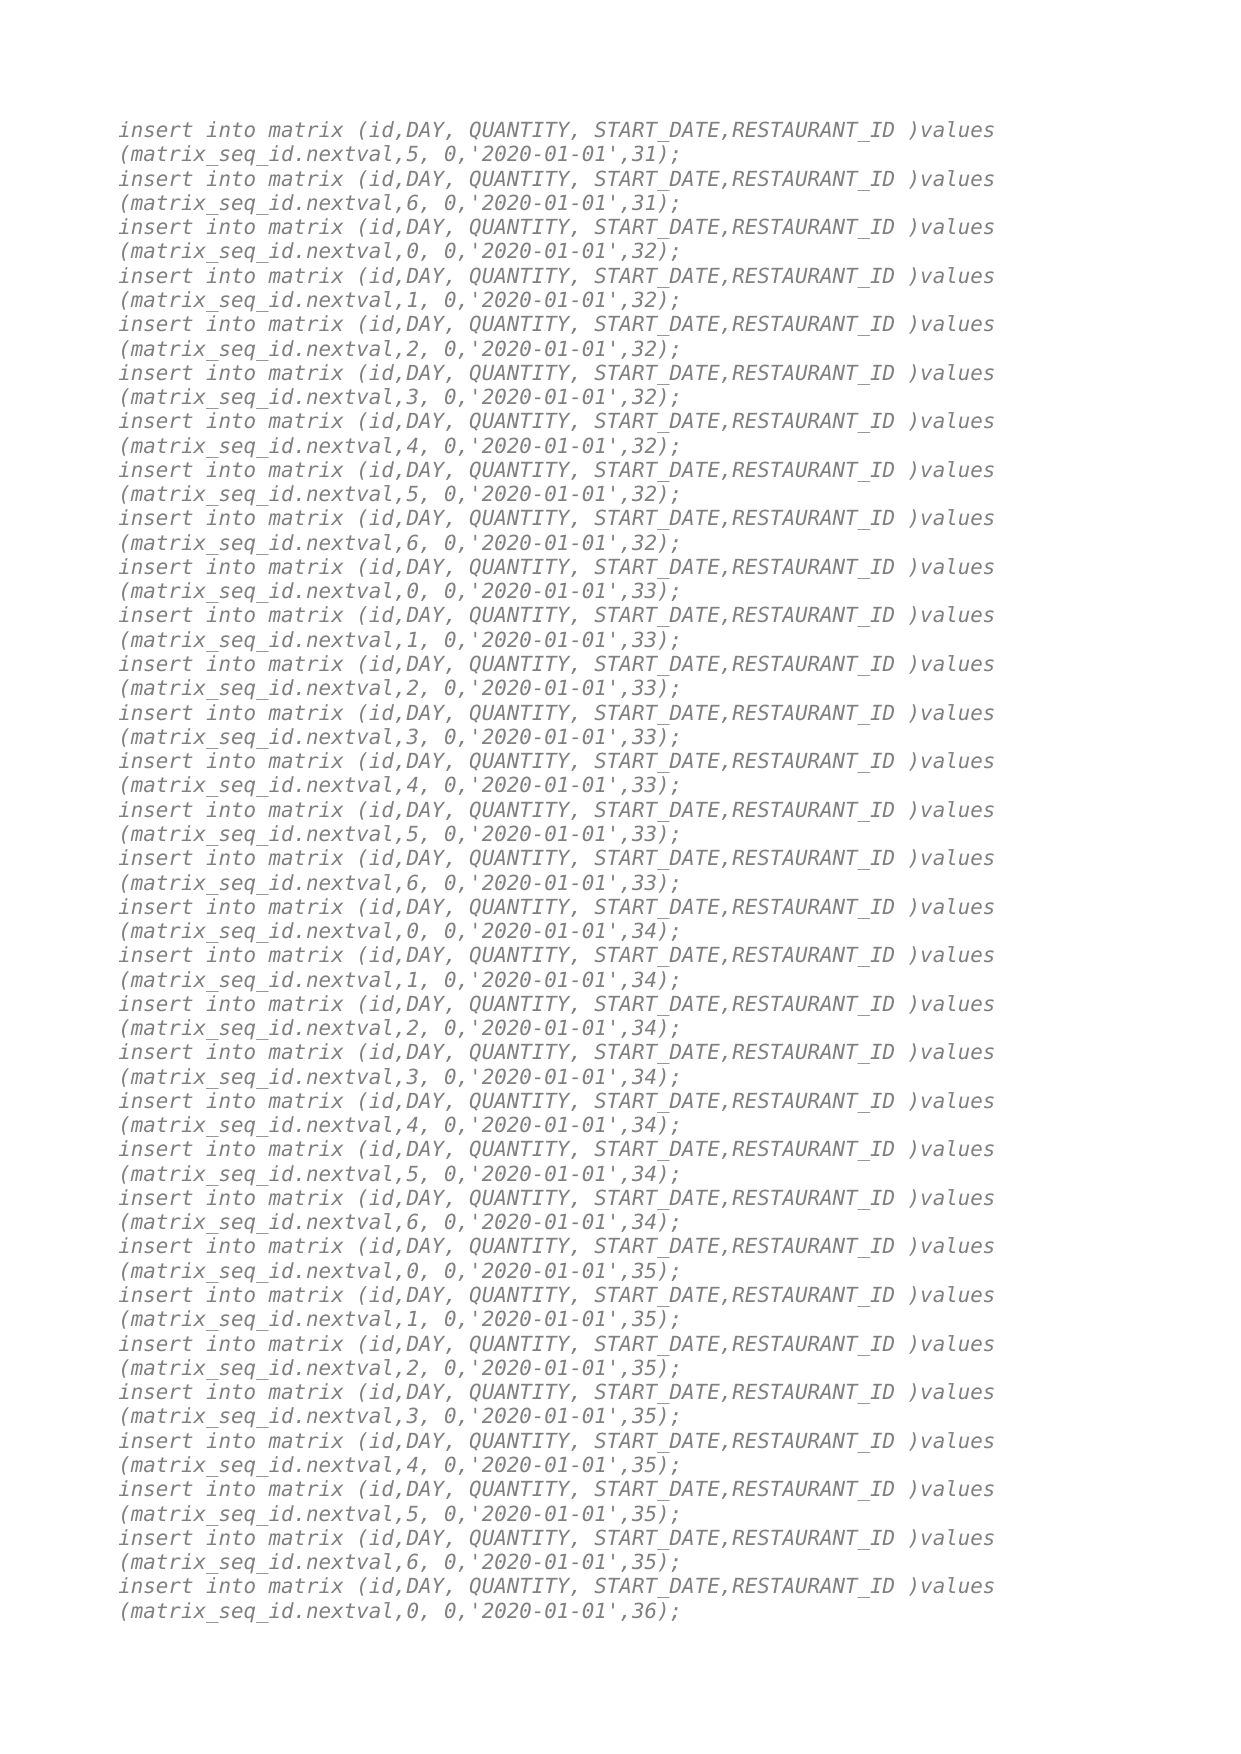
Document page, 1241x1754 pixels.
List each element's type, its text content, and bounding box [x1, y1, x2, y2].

text insert into matrix (id,DAY, QUANTITY, START_DATE,RESTAURANT_ID )values (matrix_seq_id.nextval,6, 0,'2020-01-01',32); [118, 506, 1122, 555]
text insert into matrix (id,DAY, QUANTITY, START_DATE,RESTAURANT_ID )values (matrix_seq_id.nextval,1, 0,'2020-01-01',34); [118, 943, 1122, 992]
text insert into matrix (id,DAY, QUANTITY, START_DATE,RESTAURANT_ID )values (matrix_seq_id.nextval,4, 0,'2020-01-01',35); [118, 1429, 1122, 1477]
text insert into matrix (id,DAY, QUANTITY, START_DATE,RESTAURANT_ID )values (matrix_seq_id.nextval,5, 0,'2020-01-01',34); [118, 1137, 1122, 1186]
text insert into matrix (id,DAY, QUANTITY, START_DATE,RESTAURANT_ID )values (matrix_seq_id.nextval,3, 0,'2020-01-01',35); [118, 1380, 1122, 1429]
text insert into matrix (id,DAY, QUANTITY, START_DATE,RESTAURANT_ID )values (matrix_seq_id.nextval,0, 0,'2020-01-01',32); [118, 215, 1122, 264]
text insert into matrix (id,DAY, QUANTITY, START_DATE,RESTAURANT_ID )values (matrix_seq_id.nextval,6, 0,'2020-01-01',31); [118, 167, 1122, 215]
text insert into matrix (id,DAY, QUANTITY, START_DATE,RESTAURANT_ID )values (matrix_seq_id.nextval,4, 0,'2020-01-01',33); [118, 749, 1122, 798]
text insert into matrix (id,DAY, QUANTITY, START_DATE,RESTAURANT_ID )values (matrix_seq_id.nextval,1, 0,'2020-01-01',32); [118, 264, 1122, 312]
text insert into matrix (id,DAY, QUANTITY, START_DATE,RESTAURANT_ID )values (matrix_seq_id.nextval,0, 0,'2020-01-01',36); [118, 1574, 1122, 1623]
text insert into matrix (id,DAY, QUANTITY, START_DATE,RESTAURANT_ID )values (matrix_seq_id.nextval,5, 0,'2020-01-01',33); [118, 798, 1122, 846]
text insert into matrix (id,DAY, QUANTITY, START_DATE,RESTAURANT_ID )values (matrix_seq_id.nextval,6, 0,'2020-01-01',33); [118, 846, 1122, 895]
text insert into matrix (id,DAY, QUANTITY, START_DATE,RESTAURANT_ID )values (matrix_seq_id.nextval,1, 0,'2020-01-01',33); [118, 603, 1122, 652]
text insert into matrix (id,DAY, QUANTITY, START_DATE,RESTAURANT_ID )values (matrix_seq_id.nextval,0, 0,'2020-01-01',34); [118, 895, 1122, 943]
text insert into matrix (id,DAY, QUANTITY, START_DATE,RESTAURANT_ID )values (matrix_seq_id.nextval,5, 0,'2020-01-01',31); [118, 118, 1122, 167]
text insert into matrix (id,DAY, QUANTITY, START_DATE,RESTAURANT_ID )values (matrix_seq_id.nextval,3, 0,'2020-01-01',33); [118, 701, 1122, 749]
text insert into matrix (id,DAY, QUANTITY, START_DATE,RESTAURANT_ID )values (matrix_seq_id.nextval,3, 0,'2020-01-01',34); [118, 1040, 1122, 1089]
text insert into matrix (id,DAY, QUANTITY, START_DATE,RESTAURANT_ID )values (matrix_seq_id.nextval,1, 0,'2020-01-01',35); [118, 1283, 1122, 1332]
text insert into matrix (id,DAY, QUANTITY, START_DATE,RESTAURANT_ID )values (matrix_seq_id.nextval,6, 0,'2020-01-01',35); [118, 1526, 1122, 1574]
text insert into matrix (id,DAY, QUANTITY, START_DATE,RESTAURANT_ID )values (matrix_seq_id.nextval,2, 0,'2020-01-01',35); [118, 1332, 1122, 1380]
text insert into matrix (id,DAY, QUANTITY, START_DATE,RESTAURANT_ID )values (matrix_seq_id.nextval,4, 0,'2020-01-01',34); [118, 1089, 1122, 1137]
text insert into matrix (id,DAY, QUANTITY, START_DATE,RESTAURANT_ID )values (matrix_seq_id.nextval,0, 0,'2020-01-01',35); [118, 1234, 1122, 1283]
text insert into matrix (id,DAY, QUANTITY, START_DATE,RESTAURANT_ID )values (matrix_seq_id.nextval,2, 0,'2020-01-01',32); [118, 312, 1122, 361]
text insert into matrix (id,DAY, QUANTITY, START_DATE,RESTAURANT_ID )values (matrix_seq_id.nextval,5, 0,'2020-01-01',32); [118, 458, 1122, 506]
text insert into matrix (id,DAY, QUANTITY, START_DATE,RESTAURANT_ID )values (matrix_seq_id.nextval,6, 0,'2020-01-01',34); [118, 1186, 1122, 1234]
text insert into matrix (id,DAY, QUANTITY, START_DATE,RESTAURANT_ID )values (matrix_seq_id.nextval,2, 0,'2020-01-01',34); [118, 992, 1122, 1040]
text insert into matrix (id,DAY, QUANTITY, START_DATE,RESTAURANT_ID )values (matrix_seq_id.nextval,3, 0,'2020-01-01',32); [118, 361, 1122, 409]
text insert into matrix (id,DAY, QUANTITY, START_DATE,RESTAURANT_ID )values (matrix_seq_id.nextval,2, 0,'2020-01-01',33); [118, 652, 1122, 701]
text insert into matrix (id,DAY, QUANTITY, START_DATE,RESTAURANT_ID )values (matrix_seq_id.nextval,4, 0,'2020-01-01',32); [118, 409, 1122, 458]
text insert into matrix (id,DAY, QUANTITY, START_DATE,RESTAURANT_ID )values (matrix_seq_id.nextval,5, 0,'2020-01-01',35); [118, 1477, 1122, 1526]
text insert into matrix (id,DAY, QUANTITY, START_DATE,RESTAURANT_ID )values (matrix_seq_id.nextval,0, 0,'2020-01-01',33); [118, 555, 1122, 603]
